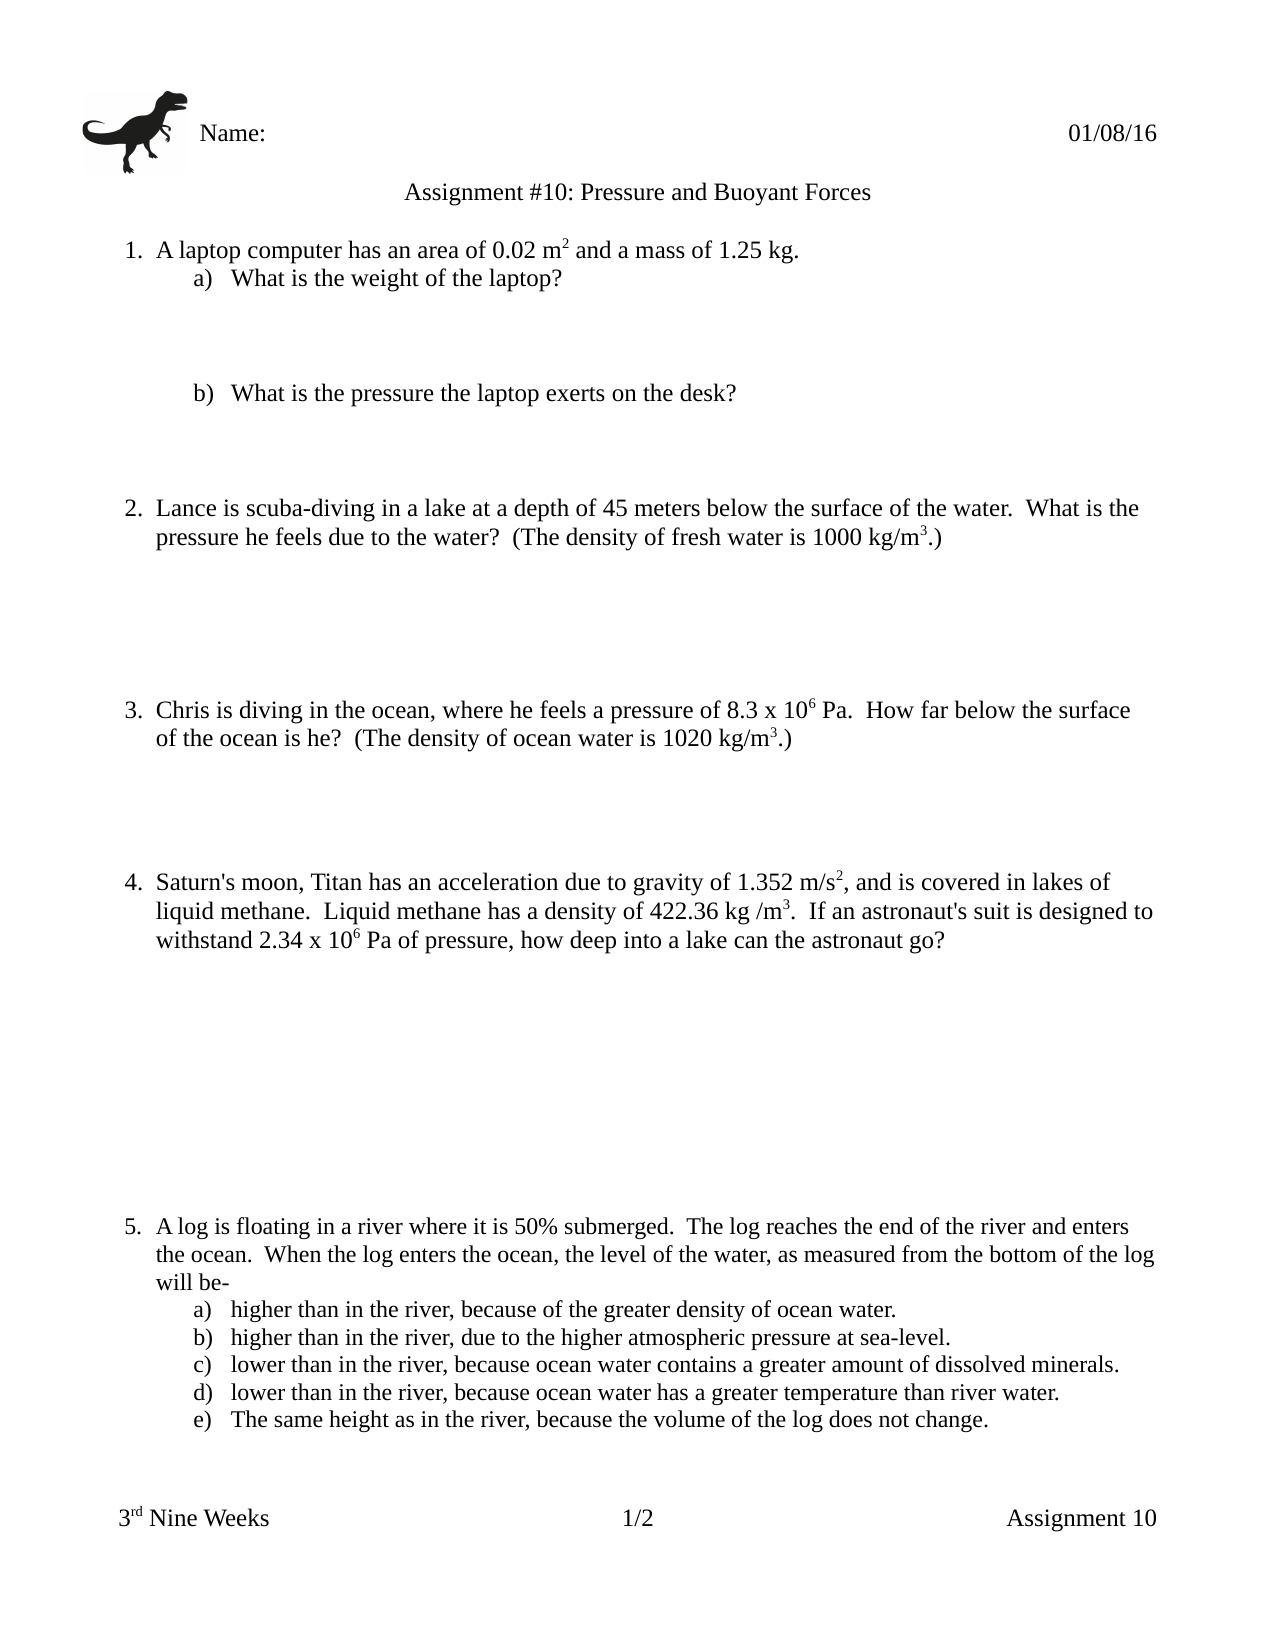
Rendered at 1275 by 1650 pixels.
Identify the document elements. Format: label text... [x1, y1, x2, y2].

list Saturn's moon, Titan has an acceleration due to gravity of 1.352 m/s2, and is covered in lakes of liquid methane. Liquid methane has a density of 422.36 kg /m3. If an astronaut's suit is designed to withstand 2.34 x 106 Pa of pressure, how deep into a lake can the astronaut go? [118, 867, 1157, 953]
list higher than in the river, because of the greater density of ocean water. [193, 1295, 1157, 1323]
text Assignment #10: Pressure and Buoyant Forces [118, 177, 1157, 206]
picture [82, 91, 188, 174]
list A laptop computer has an area of 0.02 m2 and a mass of 1.25 kg. [118, 235, 1157, 263]
list A log is floating in a river where it is 50% submerged. The log reaches the end of the river and enters the ocean. When the log enters the ocean, the level of the water, as measured from the bottom of the log will be- [118, 1212, 1157, 1295]
list What is the weight of the laptop? [193, 263, 1157, 292]
list Lance is scuba-diving in a lake at a depth of 45 meters below the surface of the water. What is the pressure he feels due to the water? (The density of fresh water is 1000 kg/m3.) [118, 493, 1157, 551]
list The same height as in the river, because the volume of the log does not change. [193, 1406, 1157, 1433]
list lower than in the river, because ocean water has a greater temperature than river water. [193, 1378, 1157, 1406]
list What is the pressure the laptop exerts on the desk? [193, 378, 1157, 407]
list higher than in the river, due to the higher atmospheric pressure at sea-level. [193, 1323, 1157, 1350]
list lower than in the river, because ocean water contains a greater amount of dissolved minerals. [193, 1350, 1157, 1378]
list Chris is diving in the ocean, where he feels a pressure of 8.3 x 106 Pa. How far below the surface of the ocean is he? (The density of ocean water is 1020 kg/m3.) [118, 695, 1157, 752]
